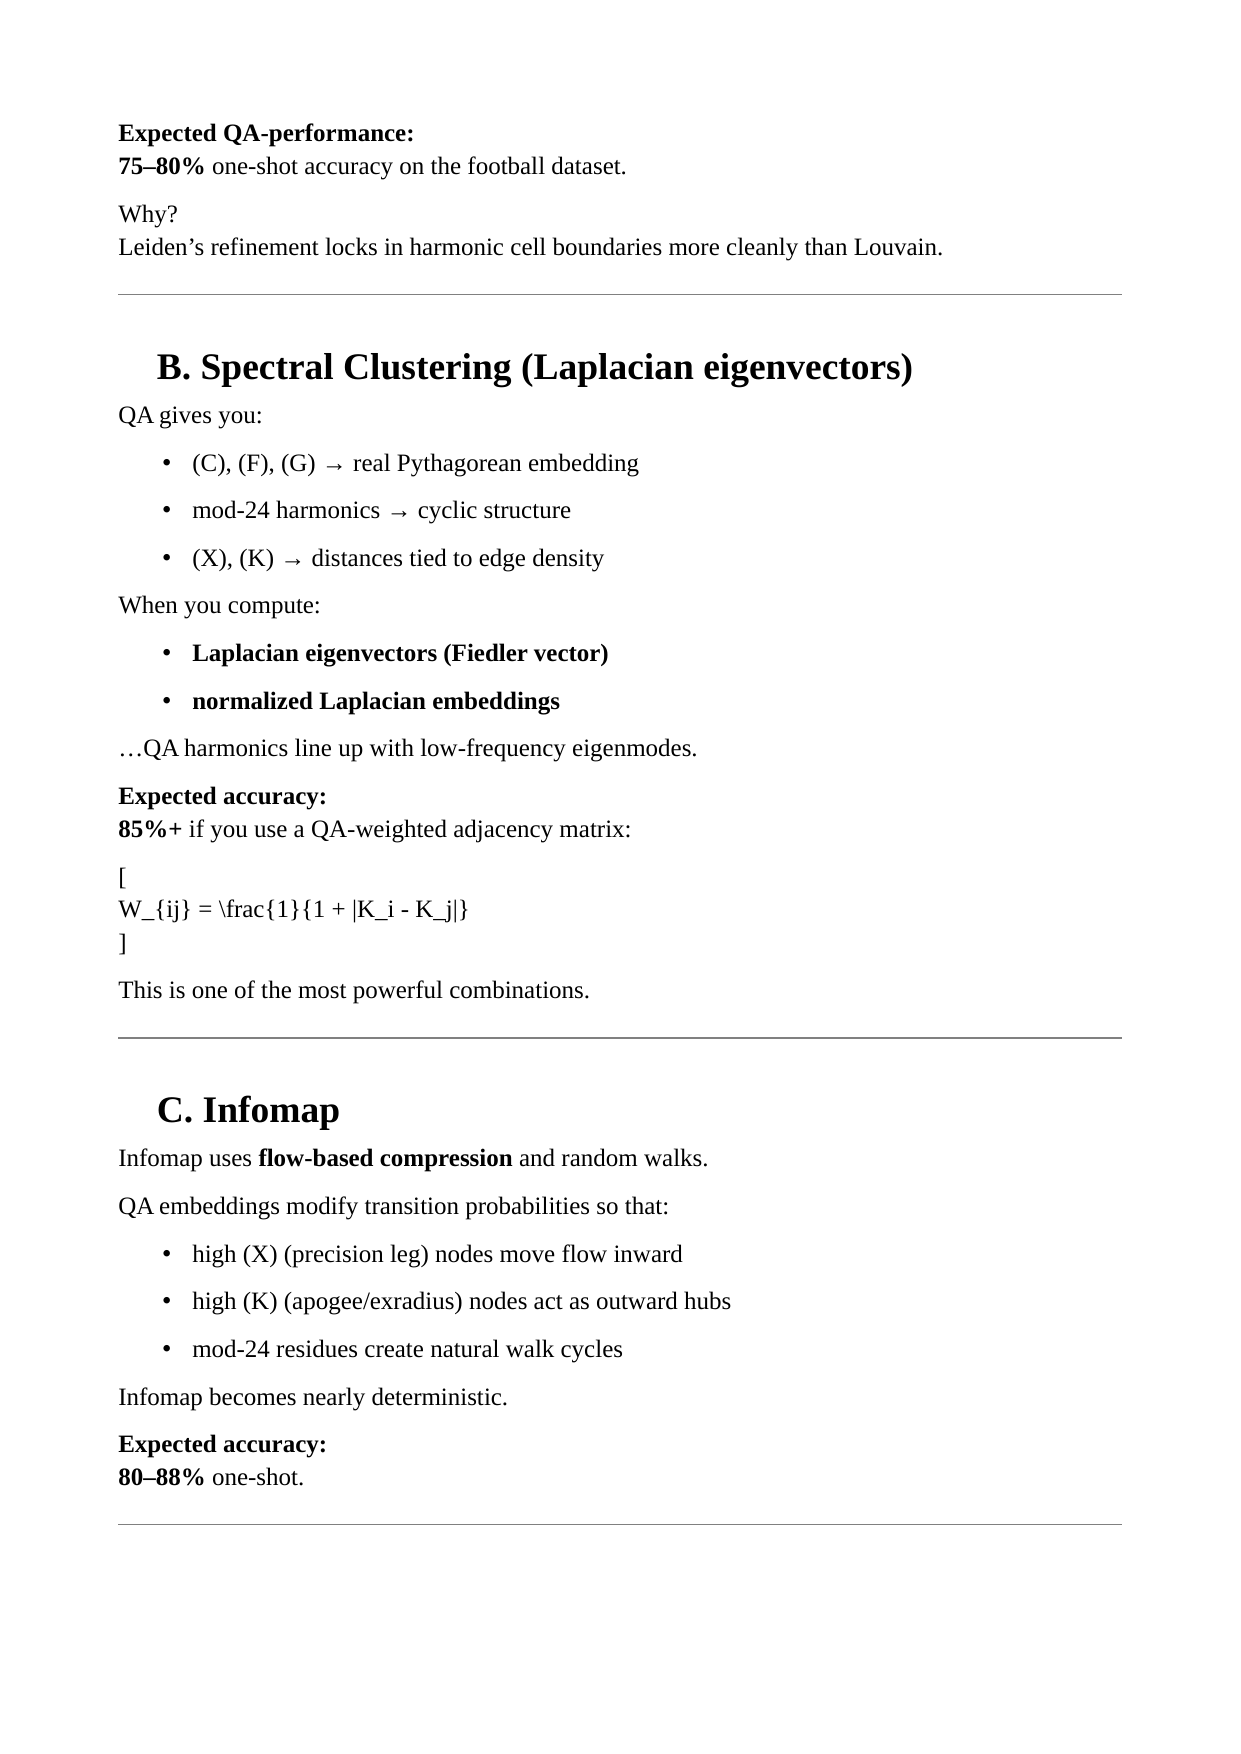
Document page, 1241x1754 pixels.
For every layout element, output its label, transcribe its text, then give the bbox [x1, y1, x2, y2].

text Why? Leiden’s refinement locks in harmonic cell boundaries more cleanly than Louvain. [118, 199, 1122, 261]
text [ W_{ij} = \frac{1}{1 + |K_i - K_j|} ] [118, 862, 1122, 956]
list Laplacian eigenvectors (Fiedler vector) [162, 638, 1122, 667]
text QA gives you: [118, 400, 1122, 429]
list (C), (F), (G) → real Pythagorean embedding [162, 448, 1122, 476]
list high (K) (apogee/exradius) nodes act as outward hubs [162, 1286, 1122, 1315]
text This is one of the most powerful combinations. [118, 975, 1122, 1004]
list mod-24 residues create natural walk cycles [162, 1334, 1122, 1363]
list normalized Laplacian embeddings [162, 686, 1122, 714]
text QA embeddings modify transition probabilities so that: [118, 1191, 1122, 1220]
subtitle 🧮 B. Spectral Clustering (Laplacian eigenvectors) [118, 344, 1122, 388]
subtitle 🧲 C. Infomap [118, 1088, 1122, 1131]
text …QA harmonics line up with low-frequency eigenmodes. [118, 733, 1122, 762]
text Expected accuracy: 85%+ if you use a QA-weighted adjacency matrix: [118, 781, 1122, 843]
text Infomap becomes nearly deterministic. [118, 1382, 1122, 1410]
text Expected QA-performance: 75–80% one-shot accuracy on the football dataset. [118, 118, 1122, 180]
list mod-24 harmonics → cyclic structure [162, 495, 1122, 524]
text When you compute: [118, 591, 1122, 619]
text Expected accuracy: 80–88% one-shot. [118, 1429, 1122, 1491]
text Infomap uses flow-based compression and random walks. [118, 1143, 1122, 1172]
list high (X) (precision leg) nodes move flow inward [162, 1239, 1122, 1267]
list (X), (K) → distances tied to edge density [162, 543, 1122, 572]
